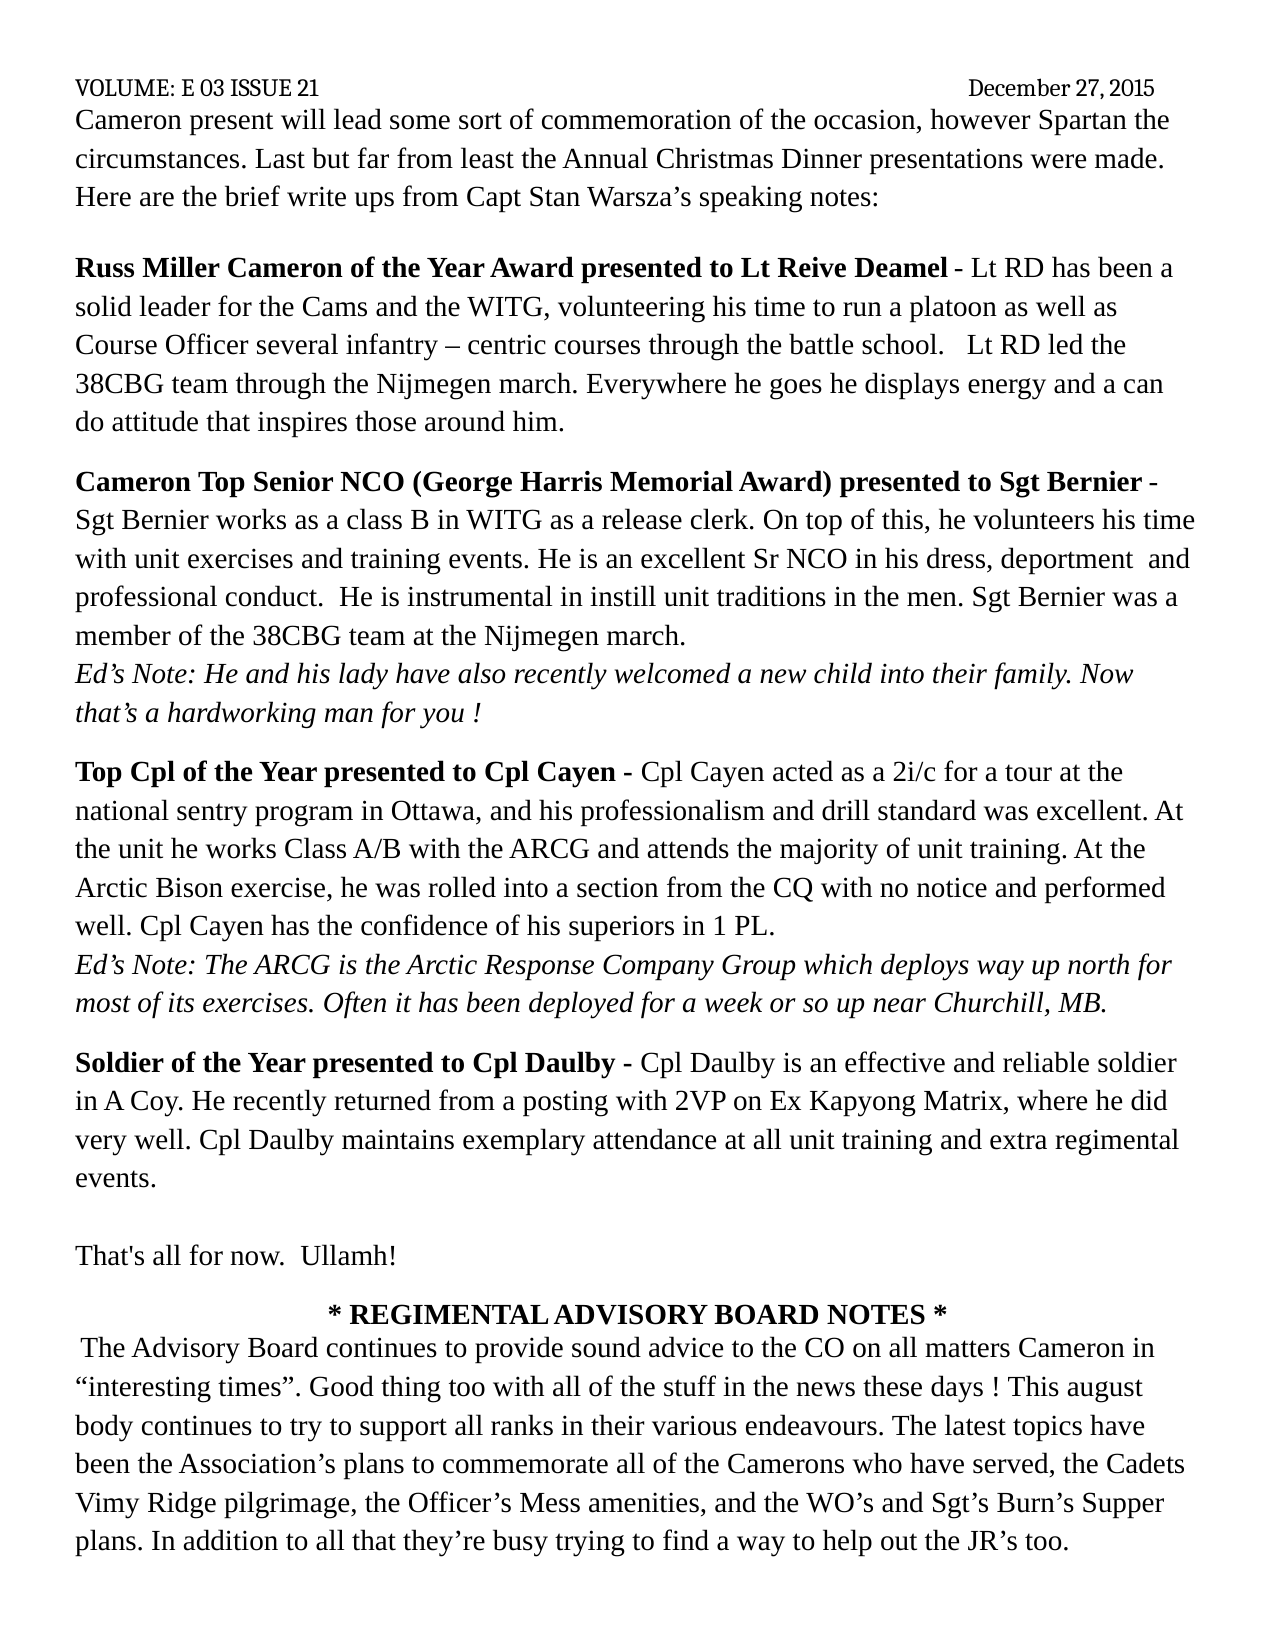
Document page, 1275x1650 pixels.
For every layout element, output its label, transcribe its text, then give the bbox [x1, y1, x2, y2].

text The Advisory Board continues to provide sound advice to the CO on all matters Cameron in “interesting times”. Good thing too with all of the stuff in the news these days ! This august body continues to try to support all ranks in their various endeavours. The latest topics have been the Association’s plans to commemorate all of the Camerons who have served, the Cadets Vimy Ridge pilgrimage, the Officer’s Mess amenities, and the WO’s and Sgt’s Burn’s Supper plans. In addition to all that they’re busy trying to find a way to help out the JR’s too. [75, 1331, 1200, 1589]
text Cameron Top Senior NCO (George Harris Memorial Award) presented to Sgt Bernier - Sgt Bernier works as a class B in WITG as a release clerk. On top of this, he volunteers his time with unit exercises and training events. He is an excellent Sr NCO in his dress, deportment and professional conduct. He is instrumental in instill unit traditions in the men. Sgt Bernier was a member of the 38CBG team at the Nijmegen march. Ed’s Note: He and his lady have also recently welcomed a new child into their family. Now that’s a hardworking man for you ! [75, 464, 1200, 728]
text Soldier of the Year presented to Cpl Daulby - Cpl Daulby is an effective and reliable soldier in A Coy. He recently returned from a posting with 2VP on Ex Kapyong Matrix, where he did very well. Cpl Daulby maintains exemplary attendance at all unit training and extra regimental events. That's all for now. Ullamh! [75, 1045, 1200, 1271]
text * Regimental Advisory Board Notes * [75, 1297, 1200, 1331]
text Top Cpl of the Year presented to Cpl Cayen - Cpl Cayen acted as a 2i/c for a tour at the national sentry program in Ottawa, and his professionalism and drill standard was excellent. At the unit he works Class A/B with the ARCG and attends the majority of unit training. At the Arctic Bison exercise, he was rolled into a section from the CQ with no notice and performed well. Cpl Cayen has the confidence of his superiors in 1 PL. Ed’s Note: The ARCG is the Arctic Response Company Group which deploys way up north for most of its exercises. Often it has been deployed for a week or so up near Churchill, MB. [75, 754, 1200, 1019]
text Cameron present will lead some sort of commemoration of the occasion, however Spartan the circumstances. Last but far from least the Annual Christmas Dinner presentations were made. Here are the brief write ups from Capt Stan Warsza’s speaking notes: Russ Miller Cameron of the Year Award presented to Lt Reive Deamel - Lt RD has been a solid leader for the Cams and the WITG, volunteering his time to run a platoon as well as Course Officer several infantry – centric courses through the battle school. Lt RD led the 38CBG team through the Nijmegen march. Everywhere he goes he displays energy and a can do attitude that inspires those around him. [75, 102, 1200, 438]
